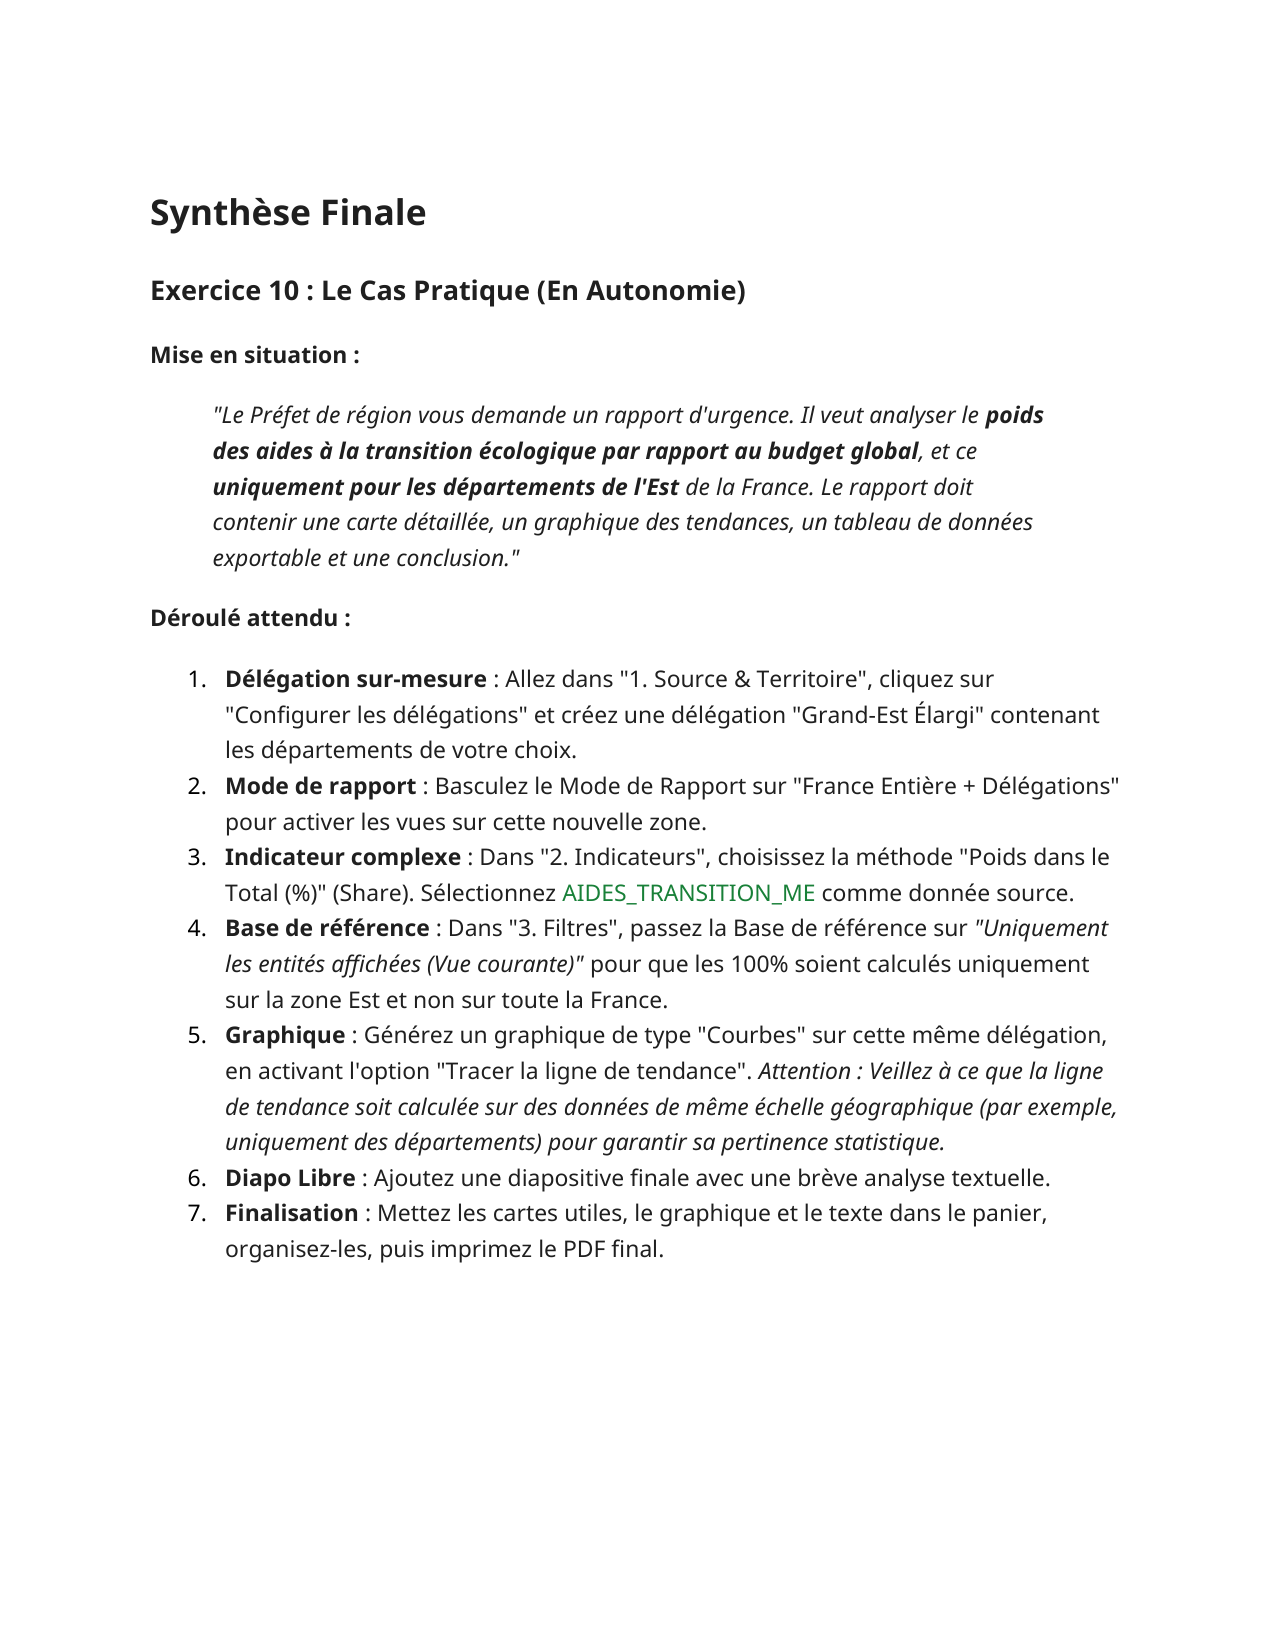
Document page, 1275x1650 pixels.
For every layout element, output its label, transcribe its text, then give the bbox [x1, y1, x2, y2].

text Déroulé attendu : [150, 602, 1125, 633]
text "Le Préfet de région vous demande un rapport d'urgence. Il veut analyser le poids des aides à la transition écologique par rapport au budget global, et ce uniquement pour les départements de l'Est de la France. Le rapport doit contenir une carte détaillée, un graphique des tendances, un tableau de données exportable et une conclusion." [212, 399, 1062, 573]
subtitle Synthèse Finale [150, 187, 1125, 236]
list Diapo Libre : Ajoutez une diapositive finale avec une brève analyse textuelle. [187, 1162, 1125, 1193]
list Délégation sur-mesure : Allez dans "1. Source & Territoire", cliquez sur "Configurer les délégations" et créez une délégation "Grand-Est Élargi" contenant les départements de votre choix. [187, 663, 1125, 765]
subtitle Exercice 10 : Le Cas Pratique (En Autonomie) [150, 272, 1125, 308]
text Mise en situation : [150, 338, 1125, 370]
list Indicateur complexe : Dans "2. Indicateurs", choisissez la méthode "Poids dans le Total (%)" (Share). Sélectionnez AIDES_TRANSITION_ME comme donnée source. [187, 841, 1125, 908]
list Finalisation : Mettez les cartes utiles, le graphique et le texte dans le panier, organisez-les, puis imprimez le PDF final. [187, 1197, 1125, 1264]
list Mode de rapport : Basculez le Mode de Rapport sur "France Entière + Délégations" pour activer les vues sur cette nouvelle zone. [187, 770, 1125, 837]
list Graphique : Générez un graphique de type "Courbes" sur cette même délégation, en activant l'option "Tracer la ligne de tendance". Attention : Veillez à ce que la ligne de tendance soit calculée sur des données de même échelle géographique (par exemple, uniquement des départements) pour garantir sa pertinence statistique. [187, 1019, 1125, 1157]
list Base de référence : Dans "3. Filtres", passez la Base de référence sur "Uniquement les entités affichées (Vue courante)" pour que les 100% soient calculés uniquement sur la zone Est et non sur toute la France. [187, 912, 1125, 1015]
